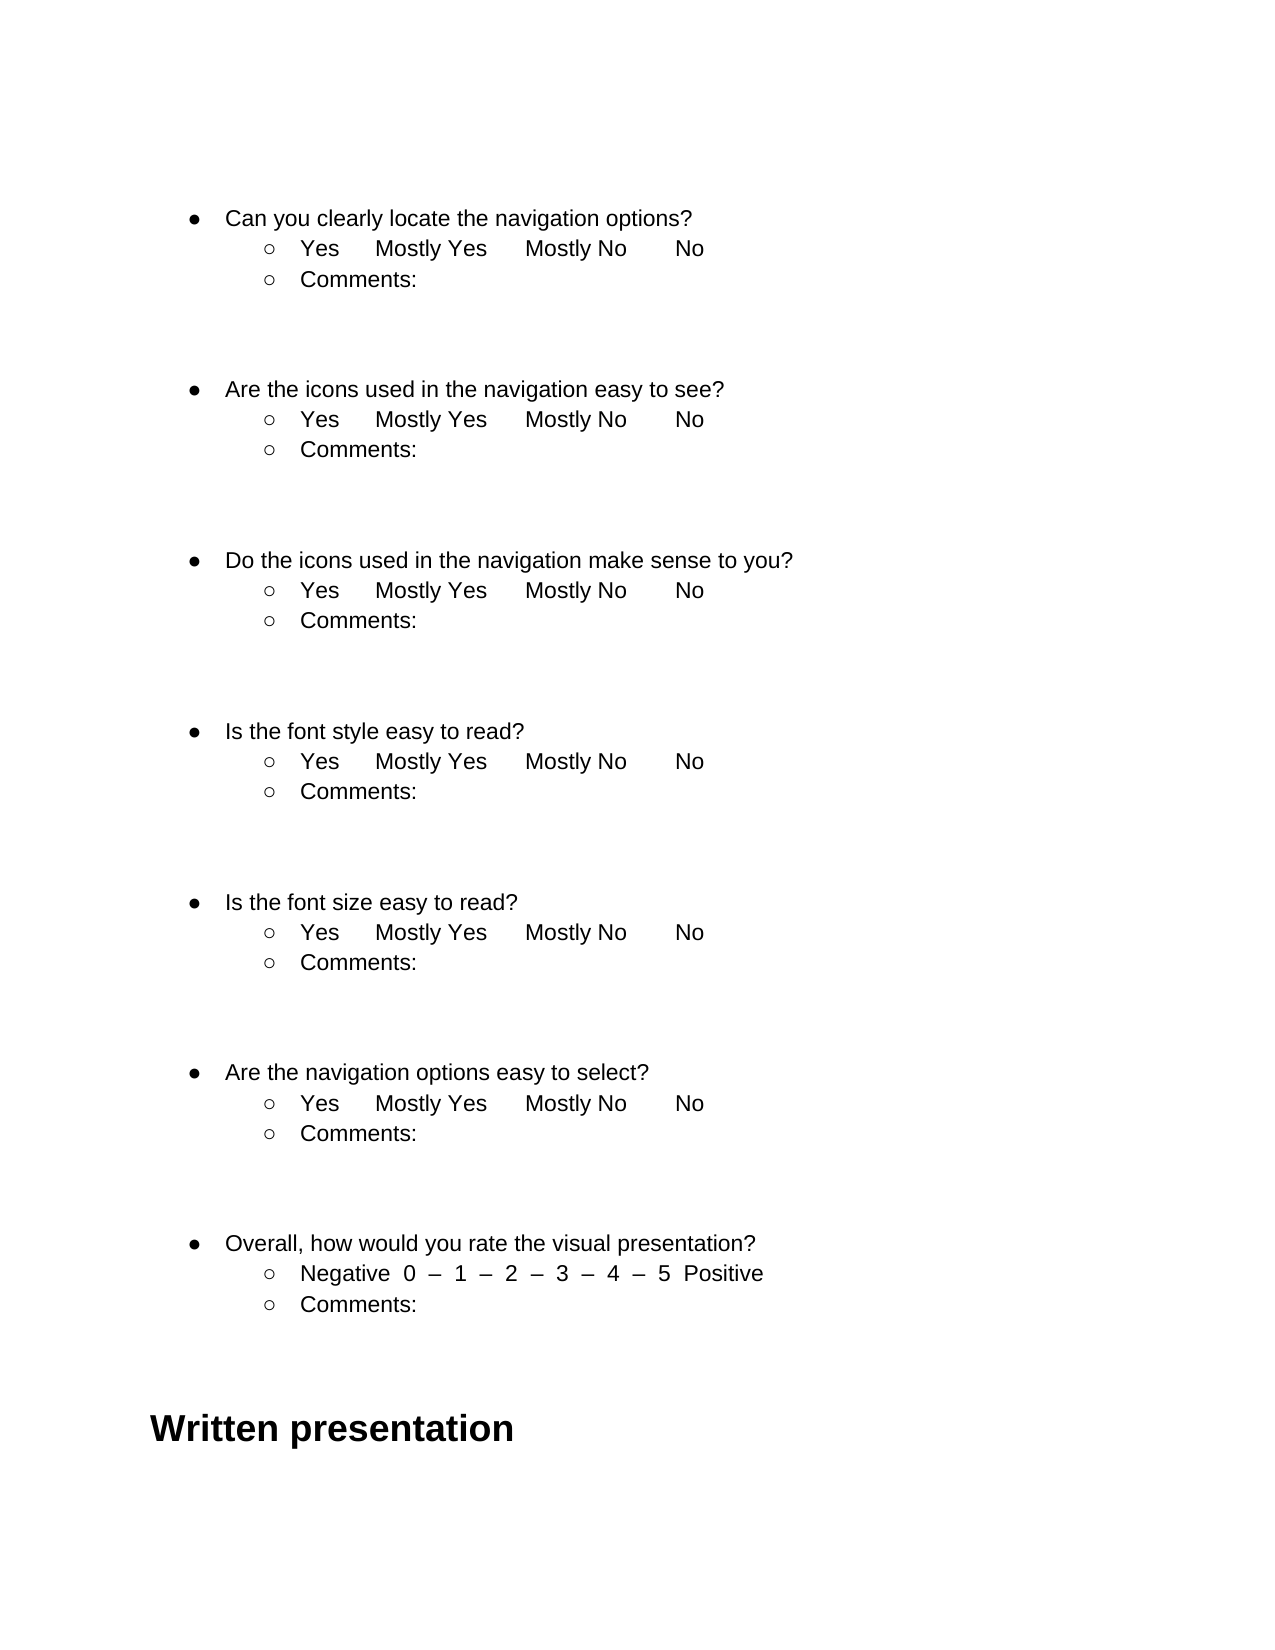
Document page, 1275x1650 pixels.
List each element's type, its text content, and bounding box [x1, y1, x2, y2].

list Do the icons used in the navigation make sense to you? [187, 547, 1125, 573]
list Comments: [262, 1291, 1125, 1317]
list Yes Mostly Yes Mostly No No [262, 577, 1125, 603]
list Yes Mostly Yes Mostly No No [262, 406, 1125, 433]
list Comments: [262, 266, 1125, 292]
list Yes Mostly Yes Mostly No No [262, 235, 1125, 262]
list Comments: [262, 607, 1125, 634]
list Yes Mostly Yes Mostly No No [262, 1089, 1125, 1116]
list Comments: [262, 436, 1125, 463]
list Comments: [262, 1120, 1125, 1146]
list Yes Mostly Yes Mostly No No [262, 919, 1125, 945]
text Written presentation [150, 1406, 1125, 1449]
list Comments: [262, 949, 1125, 975]
list Negative 0 – 1 – 2 – 3 – 4 – 5 Positive [262, 1260, 1125, 1287]
list Is the font size easy to read? [187, 888, 1125, 915]
list Are the icons used in the navigation easy to see? [187, 376, 1125, 402]
list Is the font style easy to read? [187, 718, 1125, 744]
list Overall, how would you rate the visual presentation? [187, 1230, 1125, 1257]
list Are the navigation options easy to select? [187, 1059, 1125, 1086]
list Yes Mostly Yes Mostly No No [262, 748, 1125, 774]
list Comments: [262, 778, 1125, 804]
list Can you clearly locate the navigation options? [187, 205, 1125, 232]
